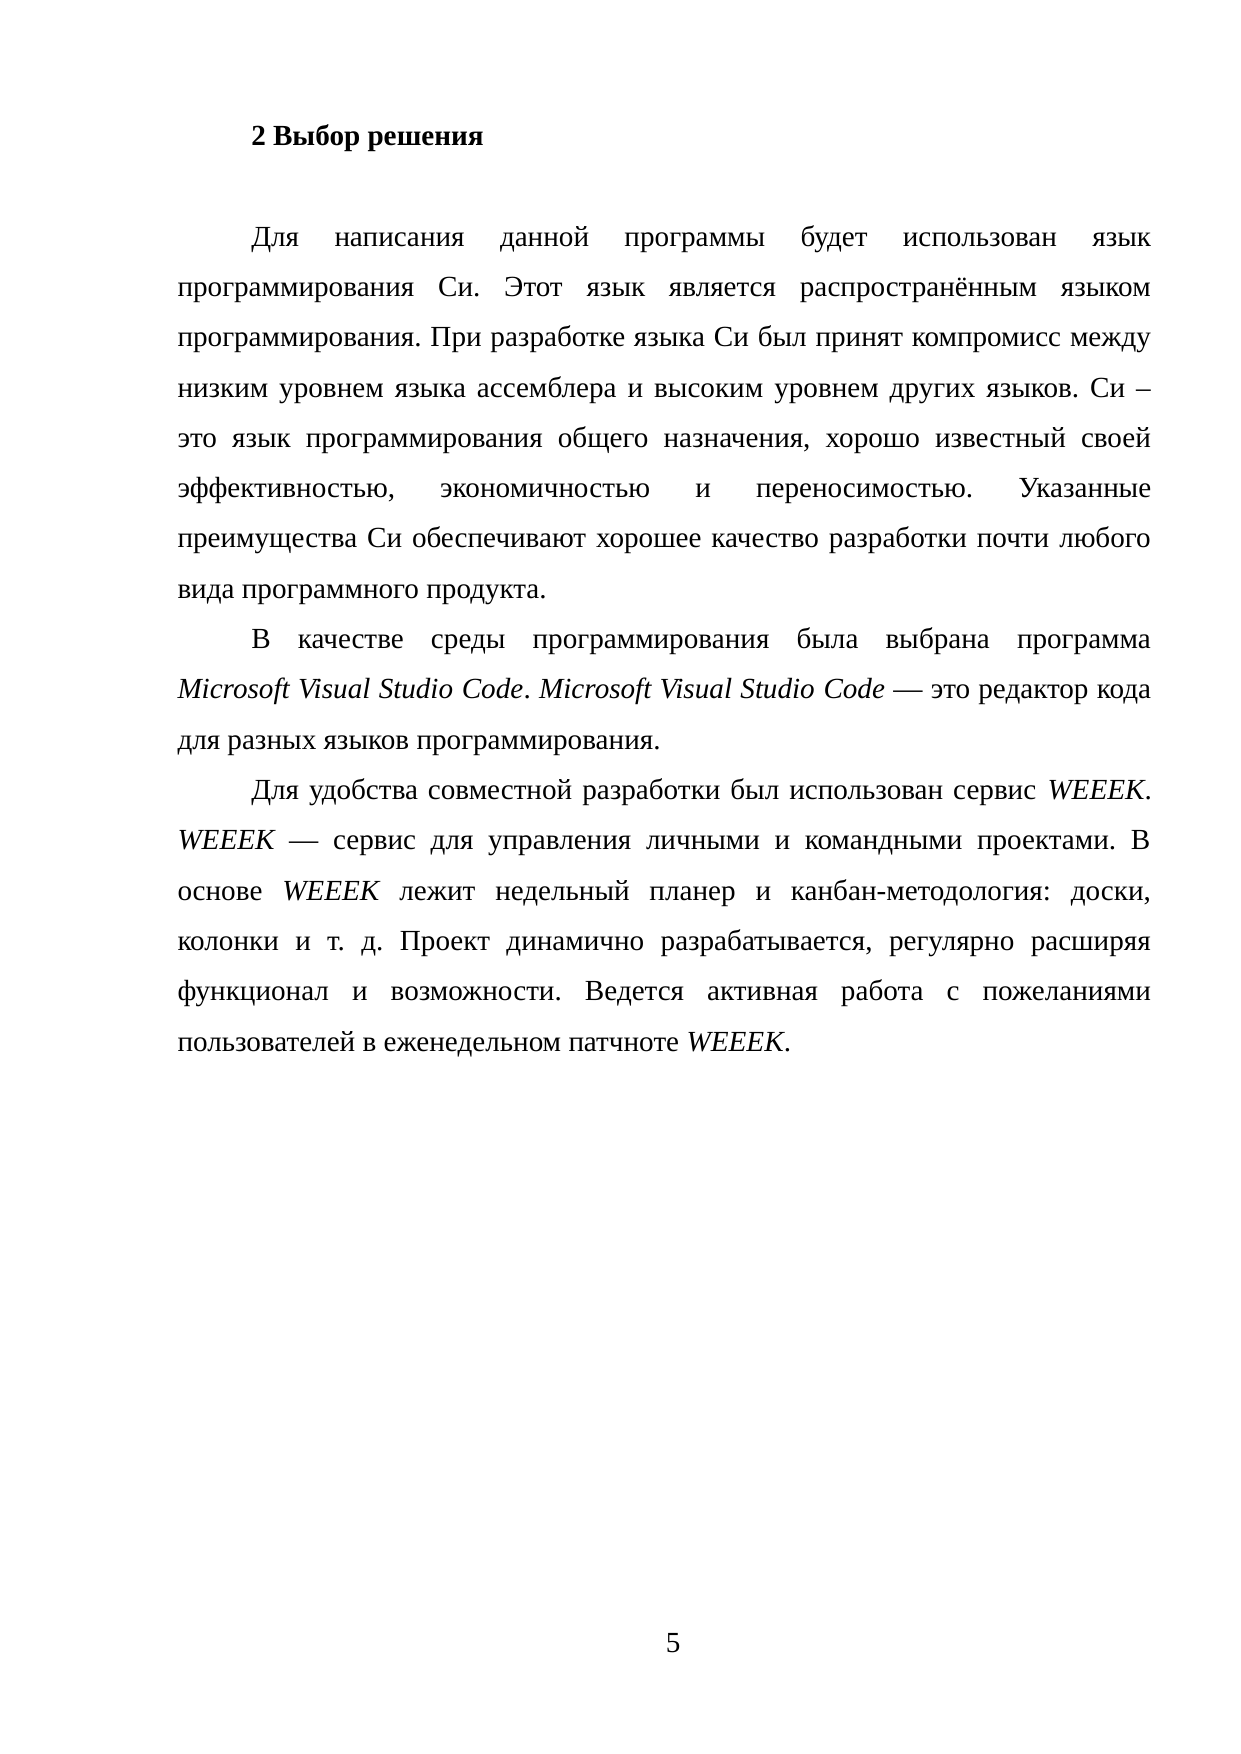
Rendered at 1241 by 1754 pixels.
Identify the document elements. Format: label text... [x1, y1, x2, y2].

subtitle Для удобства совместной разработки был использован сервис WEEEK. WEEEK — сервис для управления личными и командными проектами. В основе WEEEK лежит недельный планер и канбан-методология: доски, колонки и т. д. Проект динамично разрабатывается, регулярно расширяя функционал и возможности. Ведется активная работа с пожеланиями пользователей в еженедельном патчноте WEEEK. [177, 772, 1152, 1057]
subtitle В качестве среды программирования была выбрана программа Microsoft Visual Studio Code. Microsoft Visual Studio Code — это редактор кода для разных языков программирования. [177, 621, 1152, 755]
subtitle 2 Выбор решения [177, 118, 1152, 152]
subtitle Для написания данной программы будет использован язык программирования Си. Этот язык является распространённым языком программирования. При разработке языка Си был принят компромисс между низким уровнем языка ассемблера и высоким уровнем других языков. Си – это язык программирования общего назначения, хорошо известный своей эффективностью, экономичностью и переносимостью. Указанные преимущества Си обеспечивают хорошее качество разработки почти любого вида программного продукта. [177, 219, 1152, 604]
